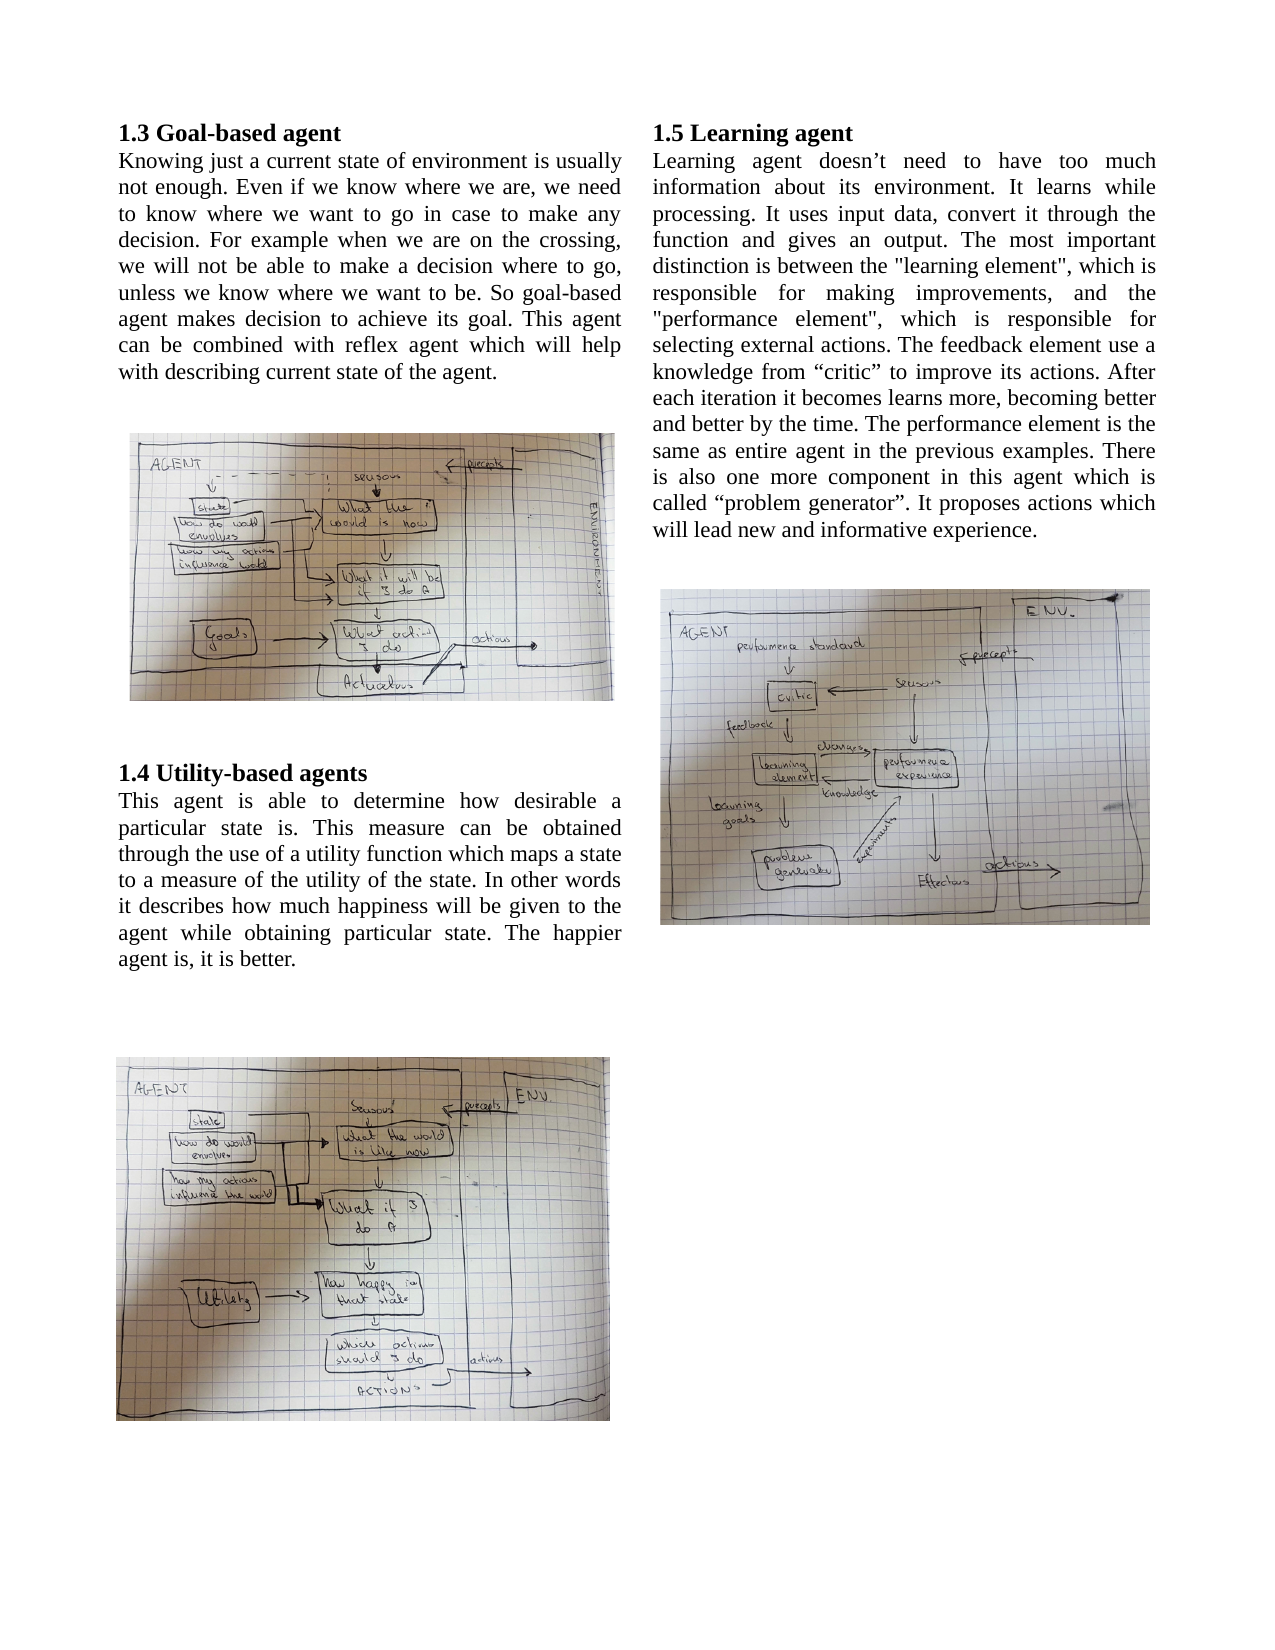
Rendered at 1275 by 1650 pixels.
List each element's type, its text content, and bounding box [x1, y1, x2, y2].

picture [129, 433, 615, 701]
text 1.5 Learning agent [652, 118, 1157, 147]
text 1.4 Utility-based agents [118, 758, 622, 787]
text This agent is able to determine how desirable a particular state is. This measure can be obtained through the use of a utility function which maps a state to a measure of the utility of the state. In other words it describes how much happiness will be given to the agent while obtaining particular state. The happier agent is, it is better. [118, 787, 622, 972]
picture [660, 589, 1150, 925]
text 1.3 Goal-based agent [118, 118, 622, 147]
text Learning agent doesn’t need to have too much information about its environment. It learns while processing. It uses input data, convert it through the function and gives an output. The most important distinction is between the "learning element", which is responsible for making improvements, and the "performance element", which is responsible for selecting external actions. The feedback element use a knowledge from “critic” to improve its actions. After each iteration it becomes learns more, becoming better and better by the time. The performance element is the same as entire agent in the previous examples. There is also one more component in this agent which is called “problem generator”. It proposes actions which will lead new and informative experience. [652, 147, 1157, 542]
text Knowing just a current state of environment is usually not enough. Even if we know where we are, we need to know where we want to go in case to make any decision. For example when we are on the crossing, we will not be able to make a decision where to go, unless we know where we want to be. So goal-based agent makes decision to achieve its goal. This agent can be combined with reflex agent which will help with describing current state of the agent. [118, 147, 622, 384]
picture [116, 1057, 610, 1421]
